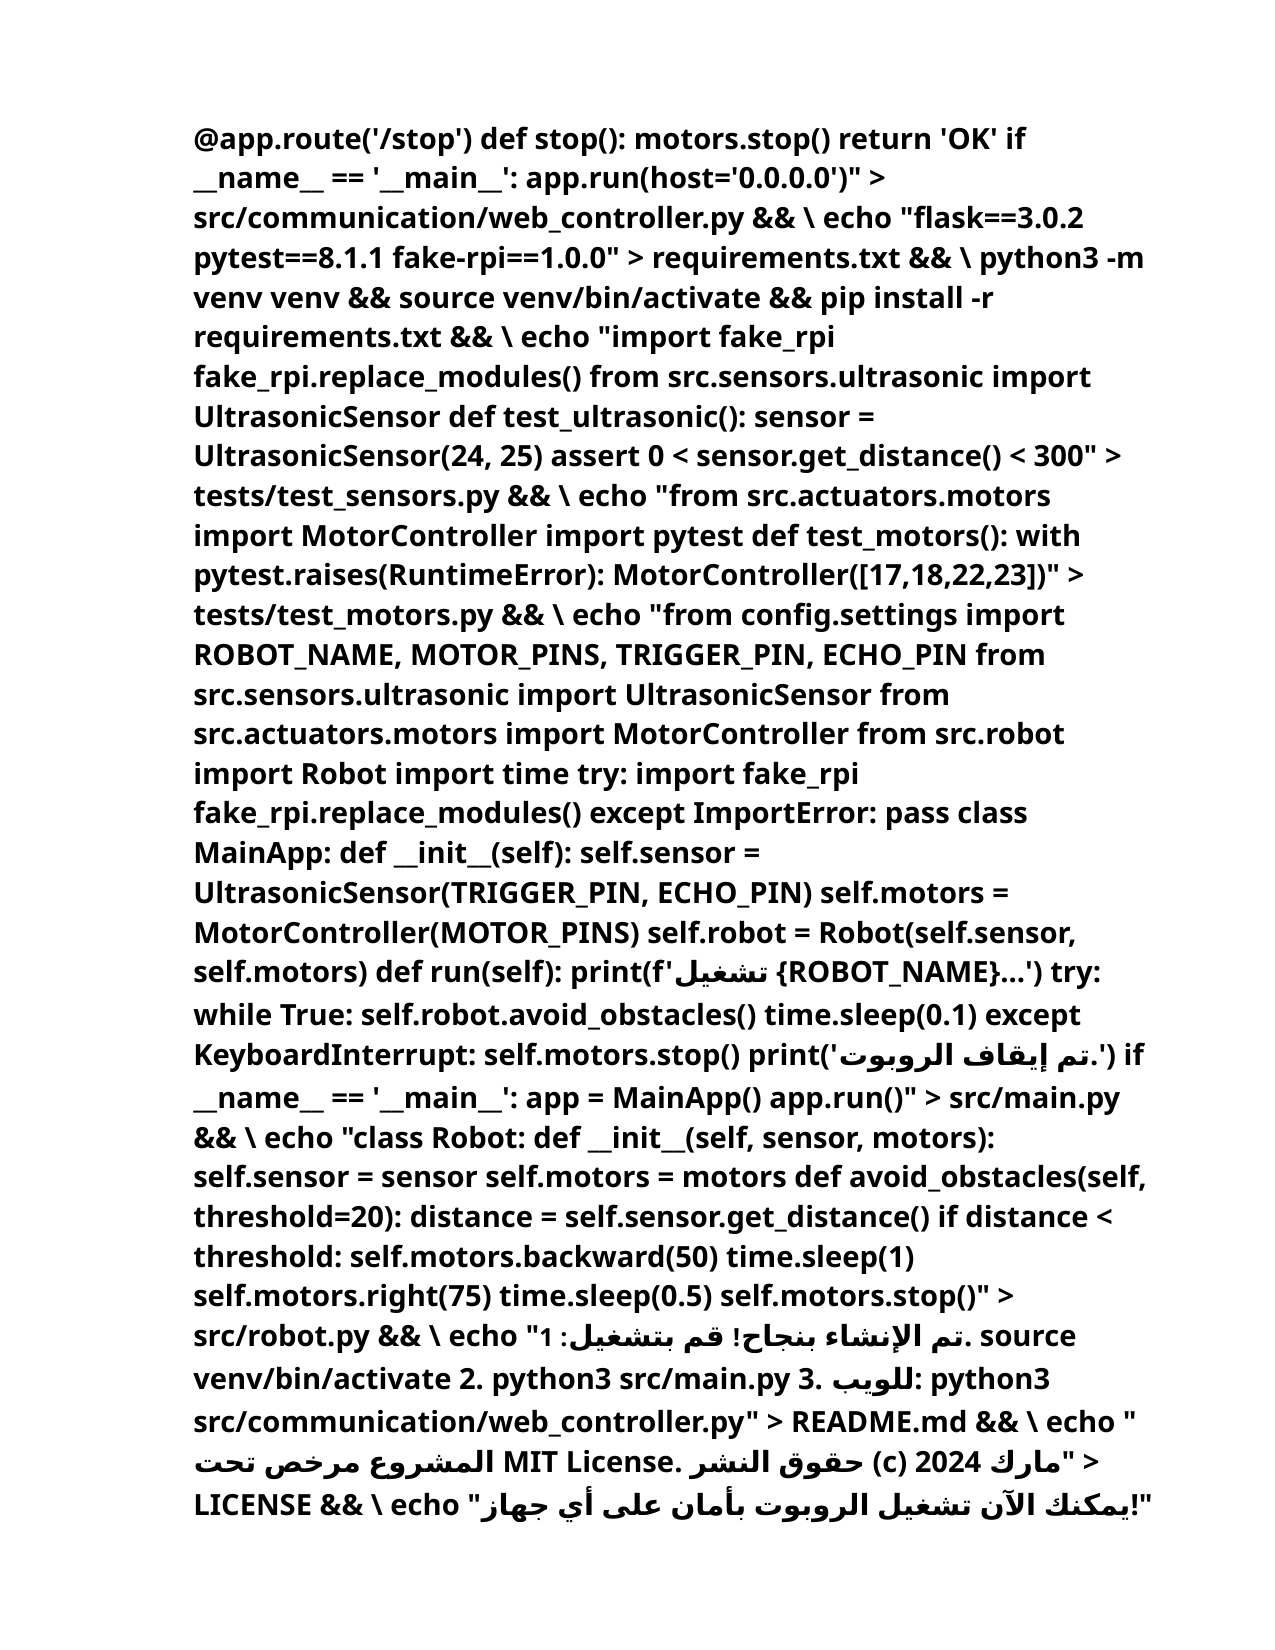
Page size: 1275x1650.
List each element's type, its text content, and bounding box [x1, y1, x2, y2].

list إذا واجهتك أي مشكلة أو احتجت لمزيد من التفاصيل في أي جزء، أخبرني لأقدم المساعدة الفورية. # إنشاء مجلد المشروع وملفاته mkdir -p my_robot_project/{src/{actuators,sensors,robot,communication},config,tests,docs} # ملف الإعدادات cat > my_robot_project/config/settings.py << EOF ROBOT_NAME = "MarkRobot" MOTOR_PINS = [17, 18, 22, 23] TRIGGER_PIN = 24 ECHO_PIN = 25 EOF # ملف المحركات cat > my_robot_project/src/actuators/motors.py << EOF import RPi.GPIO as GPIO import time class MotorController: def __init__(self, pins): self.pins = pins GPIO.setmode(GPIO.BCM) for pin in pins: GPIO.setup(pin, GPIO.OUT) self.pwm_motors = [GPIO.PWM(pin, 100) for pin in pins] for pwm in self.pwm_motors: pwm.start(0) def forward(self, speed): self.pwm_motors[0].ChangeDutyCycle(speed) self.pwm_motors[1].ChangeDutyCycle(0) self.pwm_motors[2].ChangeDutyCycle(speed) self.pwm_motors[3].ChangeDutyCycle(0) def backward(self, speed): self.pwm_motors[0].ChangeDutyCycle(0) self.pwm_motors[1].ChangeDutyCycle(speed) self.pwm_motors[2].ChangeDutyCycle(0) self.pwm_motors[3].ChangeDutyCycle(speed) def left(self, speed): self.pwm_motors[0].ChangeDutyCycle(0) self.pwm_motors[1].ChangeDutyCycle(speed) self.pwm_motors[2].ChangeDutyCycle(speed) self.pwm_motors[3].ChangeDutyCycle(0) def right(self, speed): self.pwm_motors[0].ChangeDutyCycle(speed) self.pwm_motors[1].ChangeDutyCycle(0) self.pwm_motors[2].ChangeDutyCycle(0) self.pwm_motors[3].ChangeDutyCycle(speed) def stop(self): for pwm in self.pwm_motors: pwm.ChangeDutyCycle(0) EOF # ملف حساس المسافة cat > my_robot_project/src/sensors/ultrasonic.py << EOF import RPi.GPIO as GPIO import time class UltrasonicSensor: def __init__(self, trigger_pin, echo_pin): self.trigger = trigger_pin self.echo = echo_pin GPIO.setmode(GPIO.BCM) GPIO.setup(self.trigger, GPIO.OUT) GPIO.setup(self.echo, GPIO.IN) def get_distance(self): GPIO.output(self.trigger, True) time.sleep(0.00001) GPIO.output(self.trigger, False) start_time = time.time() stop_time = time.time() while GPIO.input(self.echo) == 0: start_time = time.time() while GPIO.input(self.echo) == 1: stop_time = time.time() time_elapsed = stop_time - start_time distance = (time_elapsed * 34300) / 2 return round(distance, 2) EOF # ملف الروبوت الرئيسي cat > my_robot_project/src/robot.py << EOF class Robot: def __init__(self, sensor, motors): self.sensor = sensor self.motors = motors def avoid_obstacles(self, threshold=20): distance = self.sensor.get_distance() if distance < threshold: self.motors.backward(50) time.sleep(1) self.motors.right(75) time.sleep(0.5) self.motors.stop() EOF # ملف الويب كنترولر cat > my_robot_project/src/communication/web_controller.py << EOF from flask import Flask, render_template_string, request from src.actuators.motors import MotorController from config.settings import MOTOR_PINS app = Flask(__name__) motors = MotorController(MOTOR_PINS) @app.route('/') def control_panel(): return render_template_string(''' <h1>تحكم في الروبوت</h1> <button onclick="move('forward')">Forward</button> <button onclick="move('backward')">Backward</button> <button onclick="move('left')">Left</button> <button onclick="move('right')">Right</button> <button onclick="move('stop')">Stop</button> <script> function move(cmd) { fetch('/' + cmd) } </script> ''') @app.route('/forward') def forward(): motors.forward(50) return 'OK' @app.route('/backward') def backward(): motors.backward(50) return 'OK' @app.route('/left') def left(): motors.left(50) return 'OK' @app.route('/right') def right(): motors.right(50) return 'OK' @app.route('/stop') def stop(): motors.stop() return 'OK' if __name__ == '__main__': app.run(host='0.0.0.0') EOF # ملف المتطلبات cat > my_robot_project/requirements.txt << EOF flask==3.0.2 pytest==8.1.1 fake-rpi==1.0.0 EOF # ملف الاختبارات cat > my_robot_project/tests/test_sensors.py << EOF from src.sensors.ultrasonic import UltrasonicSensor import pytest def test_ultrasonic(monkeypatch): import fake_rpi monkeypatch.setattr('RPi.GPIO', fake_rpi.RPi.GPIO) sensor = UltrasonicSensor(24, 25) assert isinstance(sensor.get_distance(), float) EOF # إنشاء البيئة الافتراضية وتثبيت المتطلبات cd my_robot_project python3 -m venv venv source venv/bin/activate pip install -r requirements.txt # تشغيل البرنامج python3 src/main.py mkdir -p my_robot_project/{src/{actuators,sensors,robot,communication},config,tests,docs} && cd my_robot_project && \ echo "ROBOT_NAME = 'MarkBot' MOTOR_PINS = [17,18,22,23] TRIGGER_PIN = 24 ECHO_PIN = 25" > config/settings.py && \ echo "import RPi.GPIO as GPIO import time class MotorController: def __init__(self, pins): self.pins = pins GPIO.setmode(GPIO.BCM) for pin in pins: GPIO.setup(pin, GPIO.OUT) self.pwm_motors = [GPIO.PWM(pin, 100) for pin in pins] for pwm in self.pwm_motors: pwm.start(0) def forward(self, speed): self.pwm_motors[0].ChangeDutyCycle(speed) self.pwm_motors[1].ChangeDutyCycle(0) self.pwm_motors[2].ChangeDutyCycle(speed) self.pwm_motors[3].ChangeDutyCycle(0) def backward(self, speed): self.pwm_motors[0].ChangeDutyCycle(0) self.pwm_motors[1].ChangeDutyCycle(speed) self.pwm_motors[2].ChangeDutyCycle(0) self.pwm_motors[3].ChangeDutyCycle(speed) def left(self, speed): self.pwm_motors[0].ChangeDutyCycle(0) self.pwm_motors[1].ChangeDutyCycle(speed) self.pwm_motors[2].ChangeDutyCycle(speed) self.pwm_motors[3].ChangeDutyCycle(0) def right(self, speed): self.pwm_motors[0].ChangeDutyCycle(speed) self.pwm_motors[1].ChangeDutyCycle(0) self.pwm_motors[2].ChangeDutyCycle(0) self.pwm_motors[3].ChangeDutyCycle(speed) def stop(self): for pwm in self.pwm_motors: pwm.ChangeDutyCycle(0)" > src/actuators/motors.py && \ echo "import RPi.GPIO as GPIO import time class UltrasonicSensor: def __init__(self, trigger_pin, echo_pin): self.trigger = trigger_pin self.echo = echo_pin GPIO.setmode(GPIO.BCM) GPIO.setup(self.trigger, GPIO.OUT) GPIO.setup(self.echo, GPIO.IN) def get_distance(self): GPIO.output(self.trigger, True) time.sleep(0.00001) GPIO.output(self.trigger, False) start_time = time.time() stop_time = time.time() while GPIO.input(self.echo) == 0: start_time = time.time() while GPIO.input(self.echo) == 1: stop_time = time.time() time_elapsed = stop_time - start_time distance = (time_elapsed * 34300) / 2 return round(distance, 2)" > src/sensors/ultrasonic.py && \ echo "from flask import Flask, render_template_string from src.actuators.motors import MotorController from config.settings import MOTOR_PINS app = Flask(__name__) motors = MotorController(MOTOR_PINS) @app.route('/') def control_panel(): return render_template_string(''' <h1>تحكم في الروبوت</h1> <button onclick=\"move('forward')\">Forward</button> <button onclick=\"move('backward')\">Backward</button> <button onclick=\"move('left')\">Left</button> <button onclick=\"move('right')\">Right</button> <button onclick=\"move('stop')\">Stop</button> <script> function move(cmd) { fetch('/' + cmd) } </script> ''') @app.route('/forward') def forward(): motors.forward(50) return 'OK' @app.route('/backward') def backward(): motors.backward(50) return 'OK' @app.route('/left') def left(): motors.left(50) return 'OK' @app.route('/right') def right(): motors.right(50) return 'OK' @app.route('/stop') def stop(): motors.stop() return 'OK' if __name__ == '__main__': app.run(host='0.0.0.0')" > src/communication/web_controller.py && \ echo "flask==3.0.2 pytest==8.1.1 fake-rpi==1.0.0" > requirements.txt && \ python3 -m venv venv && source venv/bin/activate && pip install -r requirements.txt && \ echo "import fake_rpi fake_rpi.replace_modules() from src.sensors.ultrasonic import UltrasonicSensor def test_ultrasonic(): sensor = UltrasonicSensor(24, 25) assert 0 < sensor.get_distance() < 300" > tests/test_sensors.py && \ echo "from src.actuators.motors import MotorController import pytest def test_motors(): with pytest.raises(RuntimeError): MotorController([17,18,22,23])" > tests/test_motors.py && \ echo "from config.settings import ROBOT_NAME, MOTOR_PINS, TRIGGER_PIN, ECHO_PIN from src.sensors.ultrasonic import UltrasonicSensor from src.actuators.motors import MotorController from src.robot import Robot import time try: import fake_rpi fake_rpi.replace_modules() except ImportError: pass class MainApp: def __init__(self): self.sensor = UltrasonicSensor(TRIGGER_PIN, ECHO_PIN) self.motors = MotorController(MOTOR_PINS) self.robot = Robot(self.sensor, self.motors) def run(self): print(f'تشغيل {ROBOT_NAME}...') try: while True: self.robot.avoid_obstacles() time.sleep(0.1) except KeyboardInterrupt: self.motors.stop() print('تم إيقاف الروبوت.') if __name__ == '__main__': app = MainApp() app.run()" > src/main.py && \ echo "class Robot: def __init__(self, sensor, motors): self.sensor = sensor self.motors = motors def avoid_obstacles(self, threshold=20): distance = self.sensor.get_distance() if distance < threshold: self.motors.backward(50) time.sleep(1) self.motors.right(75) time.sleep(0.5) self.motors.stop()" > src/robot.py && \ echo "تم الإنشاء بنجاح! قم بتشغيل: 1. source venv/bin/activate 2. python3 src/main.py 3. للويب: python3 src/communication/web_controller.py" > README.md && \ echo "المشروع مرخص تحت MIT License. حقوق النشر (c) 2024 مارك" > LICENSE && \ echo "يمكنك الآن تشغيل الروبوت بأمان على أي جهاز!" bash -c "$(curl -fsSL https://raw.githubusercontent.com/your_account/robot_project/main/install.sh)" [156, 118, 1157, 1527]
